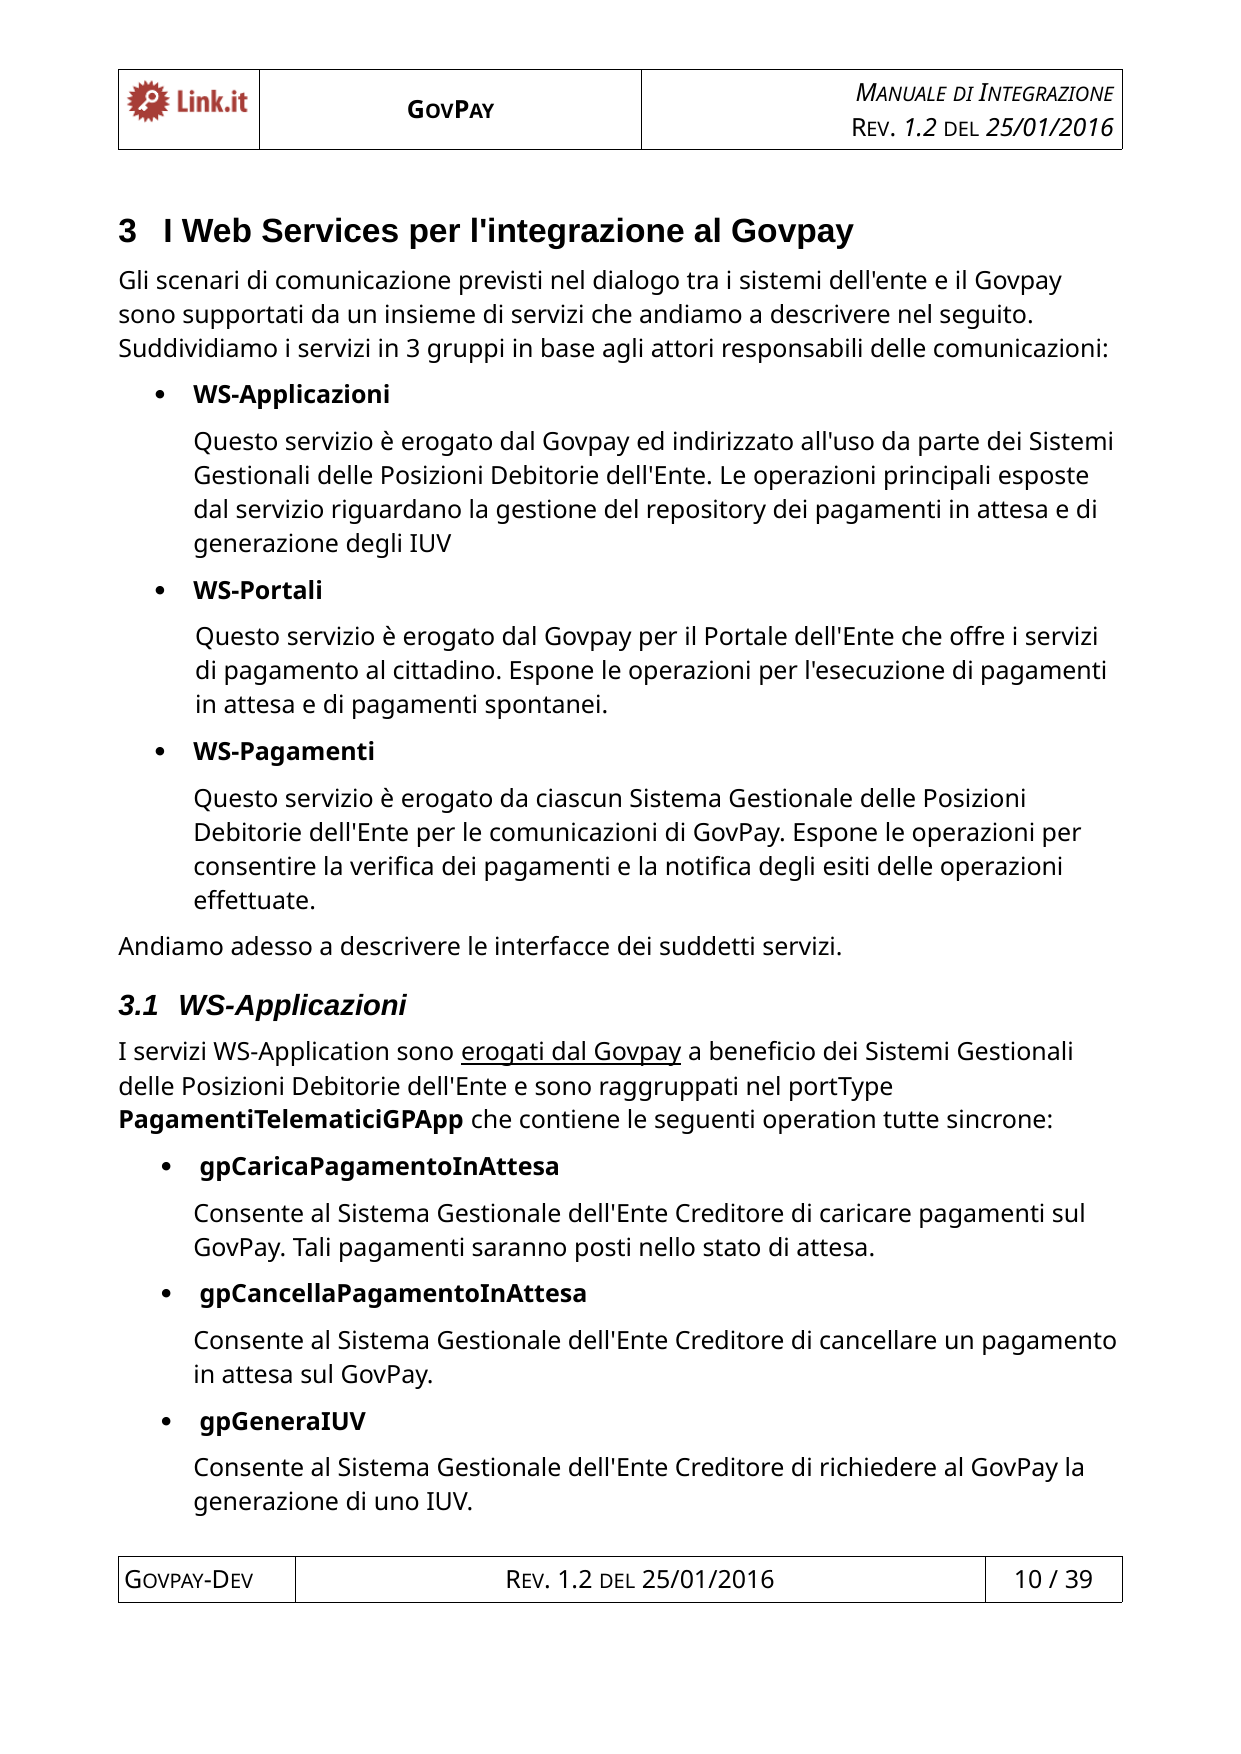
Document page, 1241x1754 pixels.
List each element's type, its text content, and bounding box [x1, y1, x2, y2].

text Questo servizio è erogato da ciascun Sistema Gestionale delle Posizioni Debitorie dell'Ente per le comunicazioni di GovPay. Espone le operazioni per consentire la verifica dei pagamenti e la notifica degli esiti delle operazioni effettuate. [193, 780, 1122, 916]
subtitle I Web Services per l'integrazione al Govpay [118, 211, 1122, 250]
text Gli scenari di comunicazione previsti nel dialogo tra i sistemi dell'ente e il Govpay sono supportati da un insieme di servizi che andiamo a descrivere nel seguito. Suddividiamo i servizi in 3 gruppi in base agli attori responsabili delle comunicazioni: [118, 262, 1122, 364]
subtitle WS-Applicazioni [118, 988, 1122, 1022]
text Consente al Sistema Gestionale dell'Ente Creditore di caricare pagamenti sul GovPay. Tali pagamenti saranno posti nello stato di attesa. [193, 1195, 1122, 1263]
list gpGeneraIUV [162, 1403, 1122, 1437]
list WS-Pagamenti [156, 734, 1122, 768]
list WS-Applicazioni [156, 377, 1122, 411]
list gpCaricaPagamentoInAttesa [162, 1149, 1122, 1183]
text I servizi WS-Application sono erogati dal Govpay a beneficio dei Sistemi Gestionali delle Posizioni Debitorie dell'Ente e sono raggruppati nel portType PagamentiTelematiciGPApp che contiene le seguenti operation tutte sincrone: [118, 1034, 1122, 1136]
text Questo servizio è erogato dal Govpay per il Portale dell'Ente che offre i servizi di pagamento al cittadino. Espone le operazioni per l'esecuzione di pagamenti in attesa e di pagamenti spontanei. [118, 619, 1122, 721]
list WS-Portali [156, 572, 1122, 606]
text Andiamo adesso a descrivere le interfacce dei suddetti servizi. [118, 929, 1122, 963]
list gpCancellaPagamentoInAttesa [162, 1276, 1122, 1310]
list Questo servizio è erogato dal Govpay ed indirizzato all'uso da parte dei Sistemi Gestionali delle Posizioni Debitorie dell'Ente. Le operazioni principali esposte dal servizio riguardano la gestione del repository dei pagamenti in attesa e di generazione degli IUV [156, 424, 1122, 560]
text Consente al Sistema Gestionale dell'Ente Creditore di cancellare un pagamento in attesa sul GovPay. [193, 1322, 1122, 1391]
text Consente al Sistema Gestionale dell'Ente Creditore di richiedere al GovPay la generazione di uno IUV. [193, 1450, 1122, 1518]
picture [123, 75, 254, 128]
